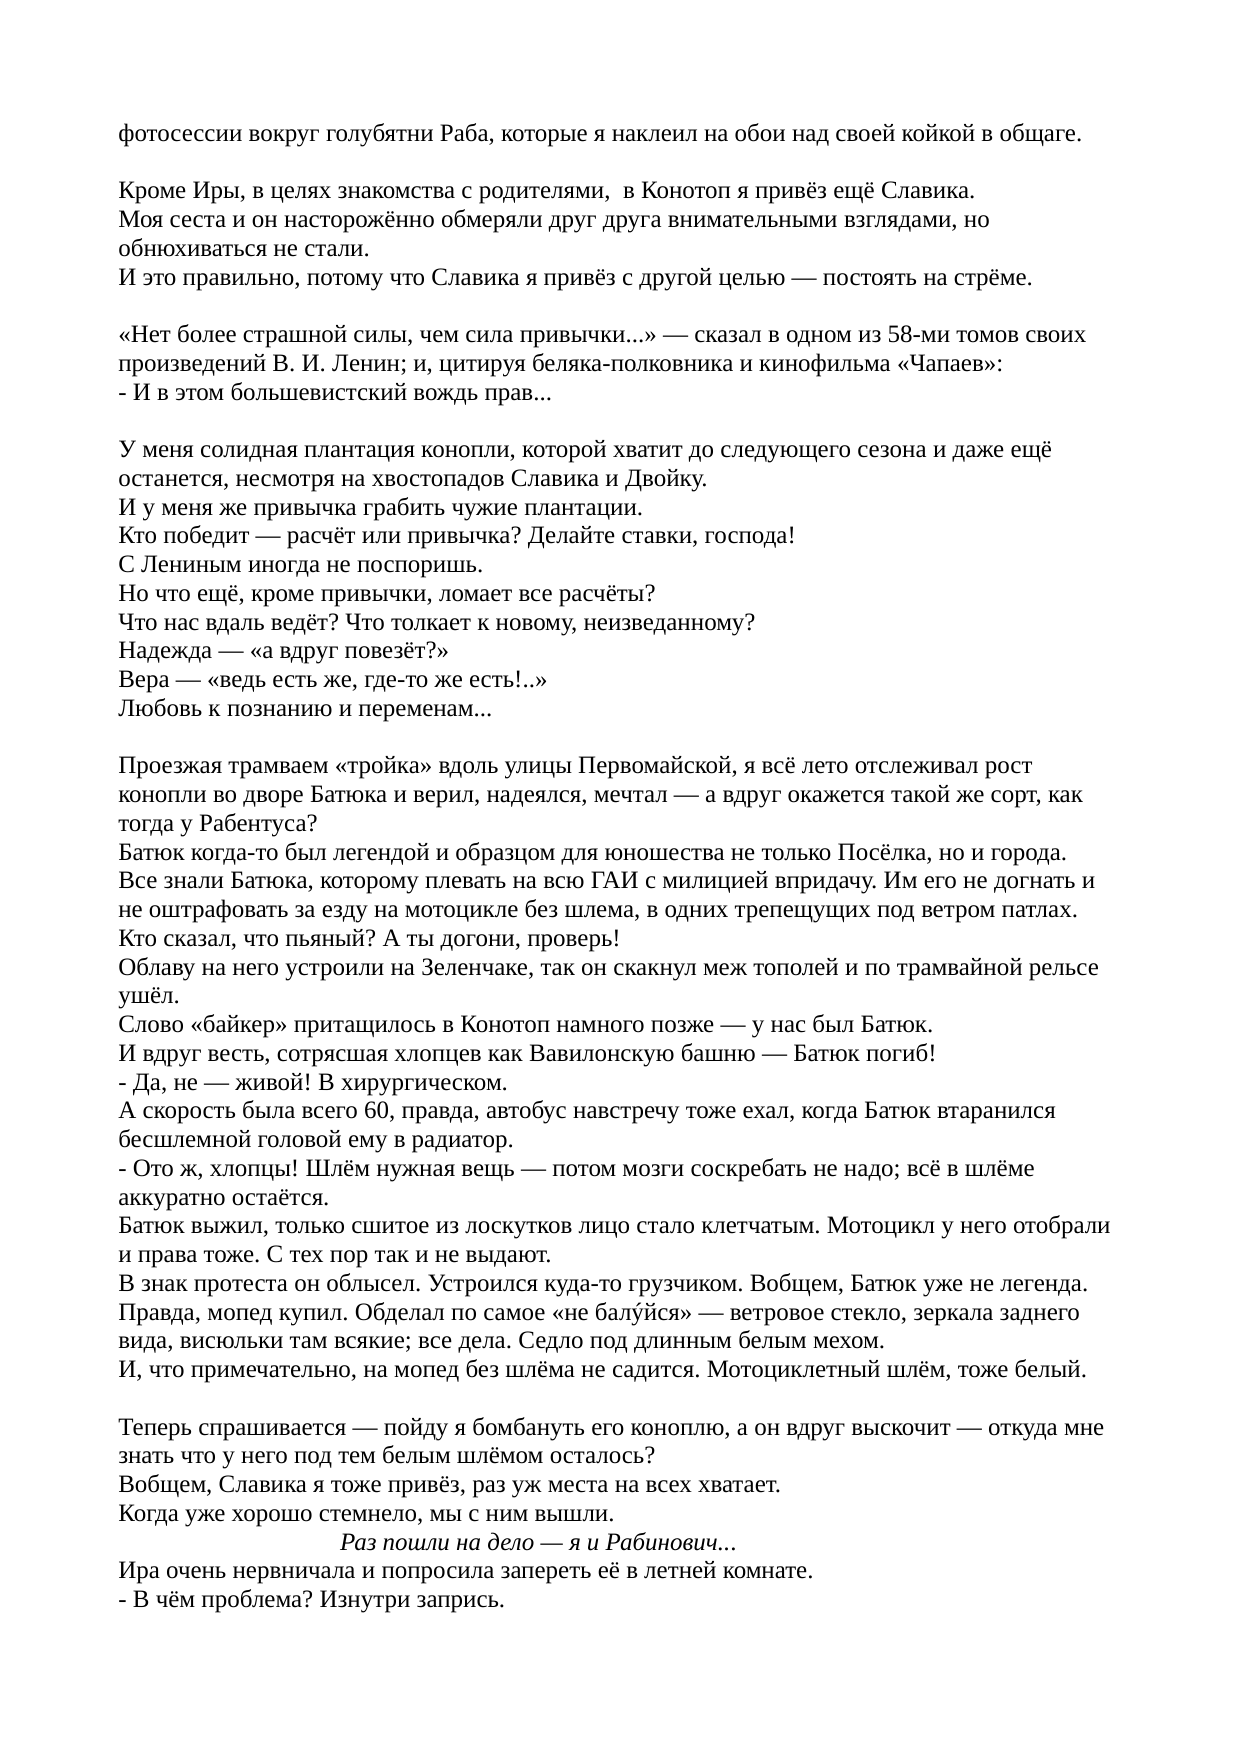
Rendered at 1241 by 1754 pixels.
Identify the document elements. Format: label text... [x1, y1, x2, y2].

text Проезжая трамваем «тройка» вдоль улицы Первомайской, я всё лето отслеживал рост конопли во дворе Батюка и верил, надеялся, мечтал — а вдруг окажется такой же сорт, как тогда у Рабентуса? [118, 751, 1122, 837]
text Но что ещё, кроме привычки, ломает все расчёты? [118, 578, 1122, 607]
text Кроме Иры, в целях знакомства с родителями, в Конотоп я привёз ещё Славика. [118, 176, 1122, 204]
text Моя сеста и он насторожённо обмеряли друг друга внимательными взглядами, но обнюхиваться не стали. [118, 204, 1122, 262]
text Батюк выжил, только сшитое из лоскутков лицо стало клетчатым. Мотоцикл у него отобрали и права тоже. С тех пор так и не выдают. [118, 1211, 1122, 1268]
text - Да, не — живой! В хирургическом. [118, 1067, 1122, 1096]
text Теперь спрашивается — пойду я бомбануть его коноплю, а он вдруг выскочит — откуда мне знать что у него под тем белым шлёмом осталось? [118, 1412, 1122, 1469]
text Раз пошли на дело — я и Рабинович... [118, 1527, 1122, 1556]
text Кто сказал, что пьяный? А ты догони, проверь! [118, 923, 1122, 952]
text Любовь к познанию и переменам... [118, 693, 1122, 722]
text Надежда — «а вдруг повезёт?» [118, 636, 1122, 664]
text В знак протеста он облысел. Устроился куда-то грузчиком. Вобщем, Батюк уже не легенда. [118, 1268, 1122, 1297]
text Что нас вдаль ведёт? Что толкает к новому, неизведанному? [118, 607, 1122, 636]
text У меня солидная плантация конопли, которой хватит до следующего сезона и даже ещё останется, несмотря на хвостопадов Славика и Двойку. [118, 434, 1122, 492]
text Ира очень нервничала и попросила запереть её в летней комнате. [118, 1556, 1122, 1584]
text - И в этом большевистский вождь прав... [118, 377, 1122, 406]
text И у меня же привычка грабить чужие плантации. [118, 492, 1122, 521]
text Кто победит — расчёт или привычка? Делайте ставки, господа! [118, 521, 1122, 549]
text Вера — «ведь есть же, где-то же есть!..» [118, 664, 1122, 693]
text Батюк когда-то был легендой и образцом для юношества не только Посёлка, но и города. [118, 837, 1122, 866]
text «Нет более страшной силы, чем сила привычки...» — сказал в одном из 58-ми томов своих произведений В. И. Ленин; и, цитируя беляка-полковника и кинофильма «Чапаев»: [118, 319, 1122, 377]
text А скорость была всего 60, правда, автобус навстречу тоже ехал, когда Батюк втаранился бесшлемной головой ему в радиатор. [118, 1096, 1122, 1153]
text Правда, мопед купил. Обделал по самое «не балýйся» — ветровое стекло, зеркала заднего вида, висюльки там всякие; все дела. Седло под длинным белым мехом. [118, 1297, 1122, 1354]
text Когда уже хорошо стемнело, мы с ним вышли. [118, 1498, 1122, 1527]
text Облаву на него устроили на Зеленчаке, так он скакнул меж тополей и по трамвайной рельсе ушёл. [118, 952, 1122, 1009]
text Слово «байкер» притащилось в Конотоп намного позже — у нас был Батюк. [118, 1009, 1122, 1038]
text И вдруг весть, сотрясшая хлопцев как Вавилонскую башню — Батюк погиб! [118, 1038, 1122, 1067]
text - В чём проблема? Изнутри запрись. [118, 1584, 1122, 1613]
text фотосессии вокруг голубятни Раба, которые я наклеил на обои над своей койкой в общаге. [118, 118, 1122, 147]
text И это правильно, потому что Славика я привёз с другой целью — постоять на стрёме. [118, 262, 1122, 291]
text - Ото ж, хлопцы! Шлём нужная вещь — потом мозги соскребать не надо; всё в шлёме аккуратно остаётся. [118, 1153, 1122, 1211]
text С Лениным иногда не поспоришь. [118, 549, 1122, 578]
text И, что примечательно, на мопед без шлёма не садится. Мотоциклетный шлём, тоже белый. [118, 1354, 1122, 1383]
text Все знали Батюка, которому плевать на всю ГАИ с милицией впридачу. Им его не догнать и не оштрафовать за езду на мотоцикле без шлема, в одних трепещущих под ветром патлах. [118, 866, 1122, 923]
text Вобщем, Славика я тоже привёз, раз уж места на всех хватает. [118, 1469, 1122, 1498]
